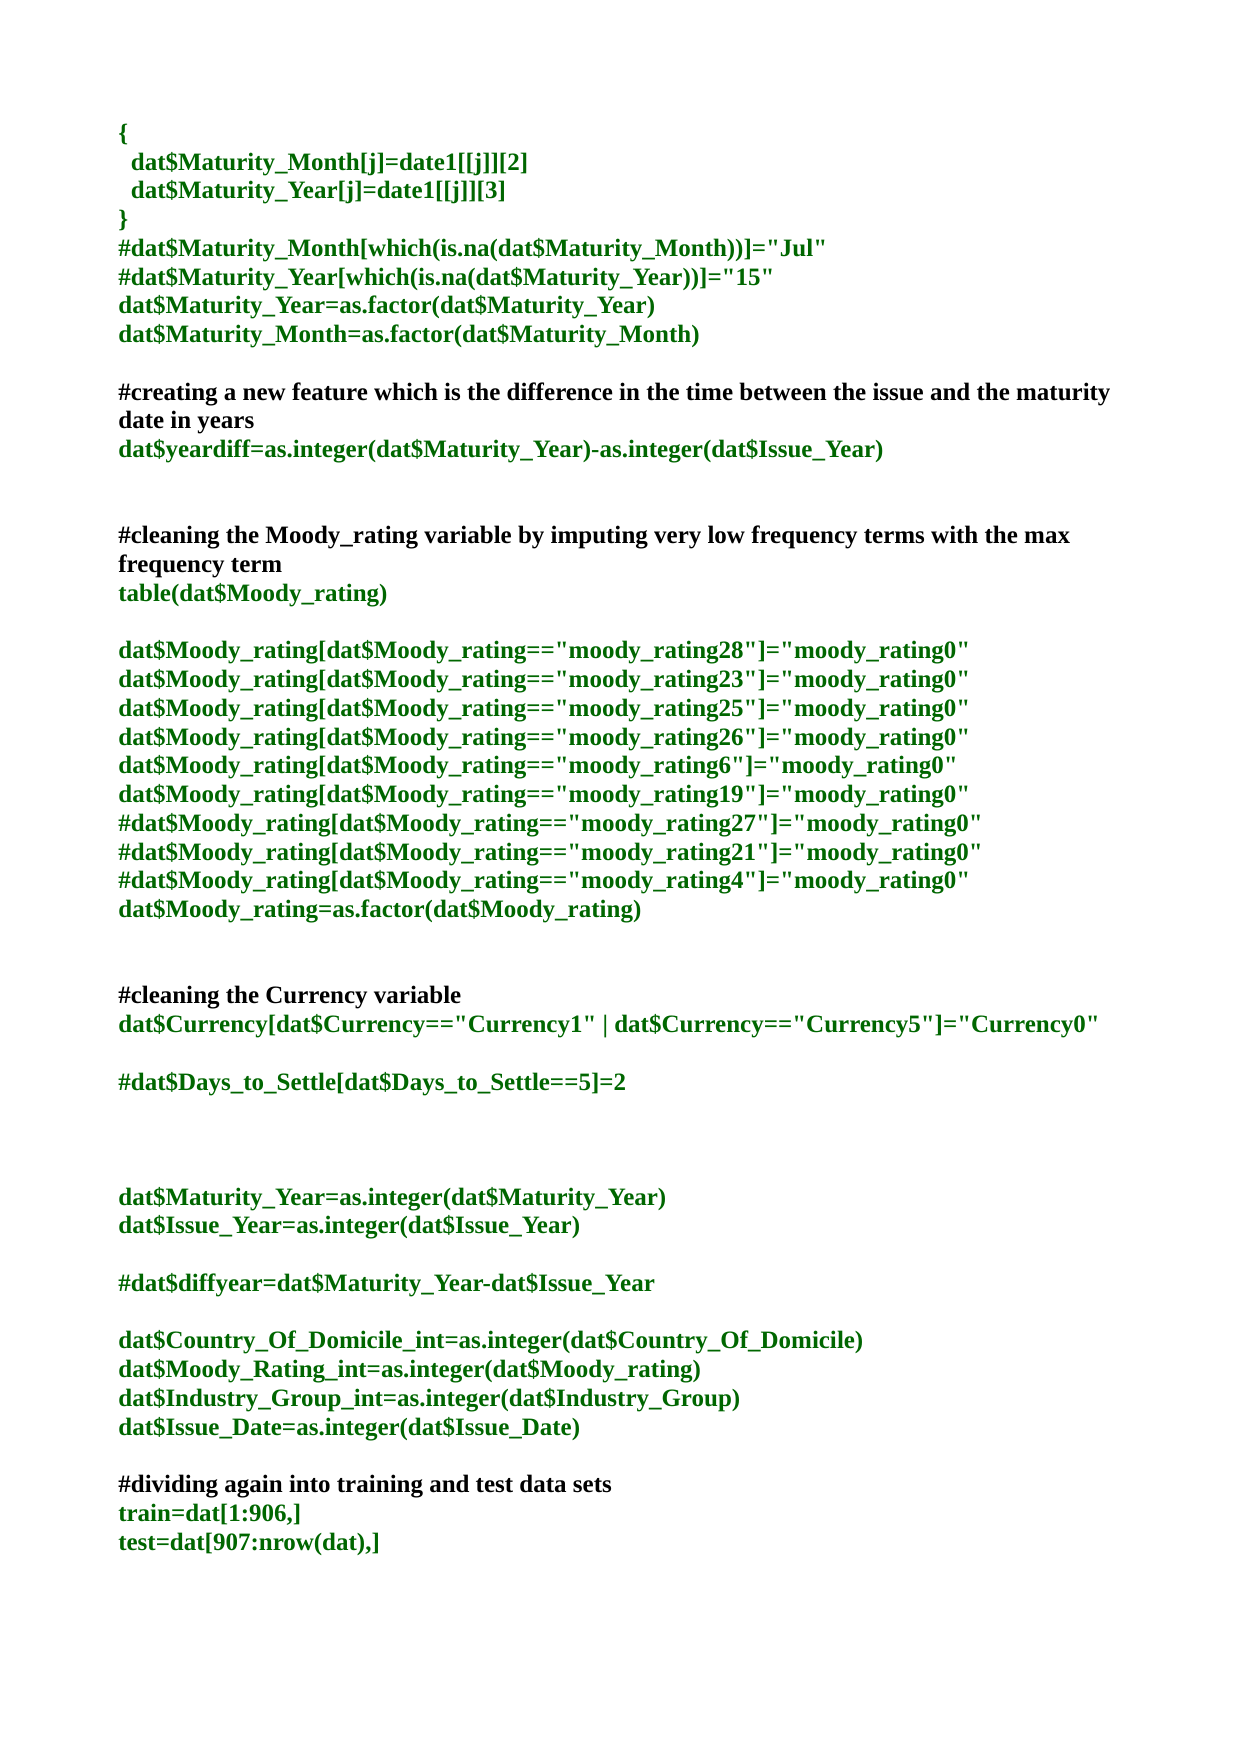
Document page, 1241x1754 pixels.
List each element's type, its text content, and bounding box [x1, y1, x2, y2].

text test=dat[907:nrow(dat),] [118, 1527, 1122, 1556]
text dat$Moody_rating[dat$Moody_rating=="moody_rating23"]="moody_rating0" [118, 664, 1122, 693]
text dat$Currency[dat$Currency=="Currency1" | dat$Currency=="Currency5"]="Currency0" [118, 1009, 1122, 1038]
text #cleaning the Moody_rating variable by imputing very low frequency terms with the max frequency term [118, 521, 1122, 578]
text dat$Moody_rating[dat$Moody_rating=="moody_rating19"]="moody_rating0" [118, 779, 1122, 808]
text dat$Maturity_Year[j]=date1[[j]][3] [118, 176, 1122, 204]
text } [118, 204, 1122, 233]
text dat$Maturity_Year=as.factor(dat$Maturity_Year) [118, 291, 1122, 319]
text #dat$diffyear=dat$Maturity_Year-dat$Issue_Year [118, 1268, 1122, 1297]
text dat$yeardiff=as.integer(dat$Maturity_Year)-as.integer(dat$Issue_Year) [118, 434, 1122, 463]
text #dat$Moody_rating[dat$Moody_rating=="moody_rating4"]="moody_rating0" [118, 866, 1122, 894]
text dat$Maturity_Month[j]=date1[[j]][2] [118, 147, 1122, 176]
text dat$Issue_Year=as.integer(dat$Issue_Year) [118, 1211, 1122, 1239]
text table(dat$Moody_rating) [118, 578, 1122, 607]
text #dat$Maturity_Month[which(is.na(dat$Maturity_Month))]="Jul" [118, 233, 1122, 262]
text #dat$Days_to_Settle[dat$Days_to_Settle==5]=2 [118, 1067, 1122, 1096]
text dat$Industry_Group_int=as.integer(dat$Industry_Group) [118, 1383, 1122, 1412]
text dat$Moody_rating[dat$Moody_rating=="moody_rating6"]="moody_rating0" [118, 751, 1122, 779]
text #creating a new feature which is the difference in the time between the issue and the maturity date in years [118, 377, 1122, 434]
text dat$Moody_rating[dat$Moody_rating=="moody_rating28"]="moody_rating0" [118, 636, 1122, 664]
text train=dat[1:906,] [118, 1498, 1122, 1527]
text #dat$Moody_rating[dat$Moody_rating=="moody_rating27"]="moody_rating0" [118, 808, 1122, 837]
text #dat$Moody_rating[dat$Moody_rating=="moody_rating21"]="moody_rating0" [118, 837, 1122, 866]
text { [118, 118, 1122, 147]
text #dividing again into training and test data sets [118, 1469, 1122, 1498]
text #dat$Maturity_Year[which(is.na(dat$Maturity_Year))]="15" [118, 262, 1122, 291]
text dat$Maturity_Month=as.factor(dat$Maturity_Month) [118, 319, 1122, 348]
text dat$Issue_Date=as.integer(dat$Issue_Date) [118, 1412, 1122, 1441]
text dat$Country_Of_Domicile_int=as.integer(dat$Country_Of_Domicile) [118, 1326, 1122, 1354]
text dat$Moody_rating[dat$Moody_rating=="moody_rating25"]="moody_rating0" [118, 693, 1122, 722]
text dat$Moody_rating=as.factor(dat$Moody_rating) [118, 894, 1122, 923]
text dat$Maturity_Year=as.integer(dat$Maturity_Year) [118, 1182, 1122, 1211]
text dat$Moody_Rating_int=as.integer(dat$Moody_rating) [118, 1354, 1122, 1383]
text dat$Moody_rating[dat$Moody_rating=="moody_rating26"]="moody_rating0" [118, 722, 1122, 751]
text #cleaning the Currency variable [118, 981, 1122, 1009]
